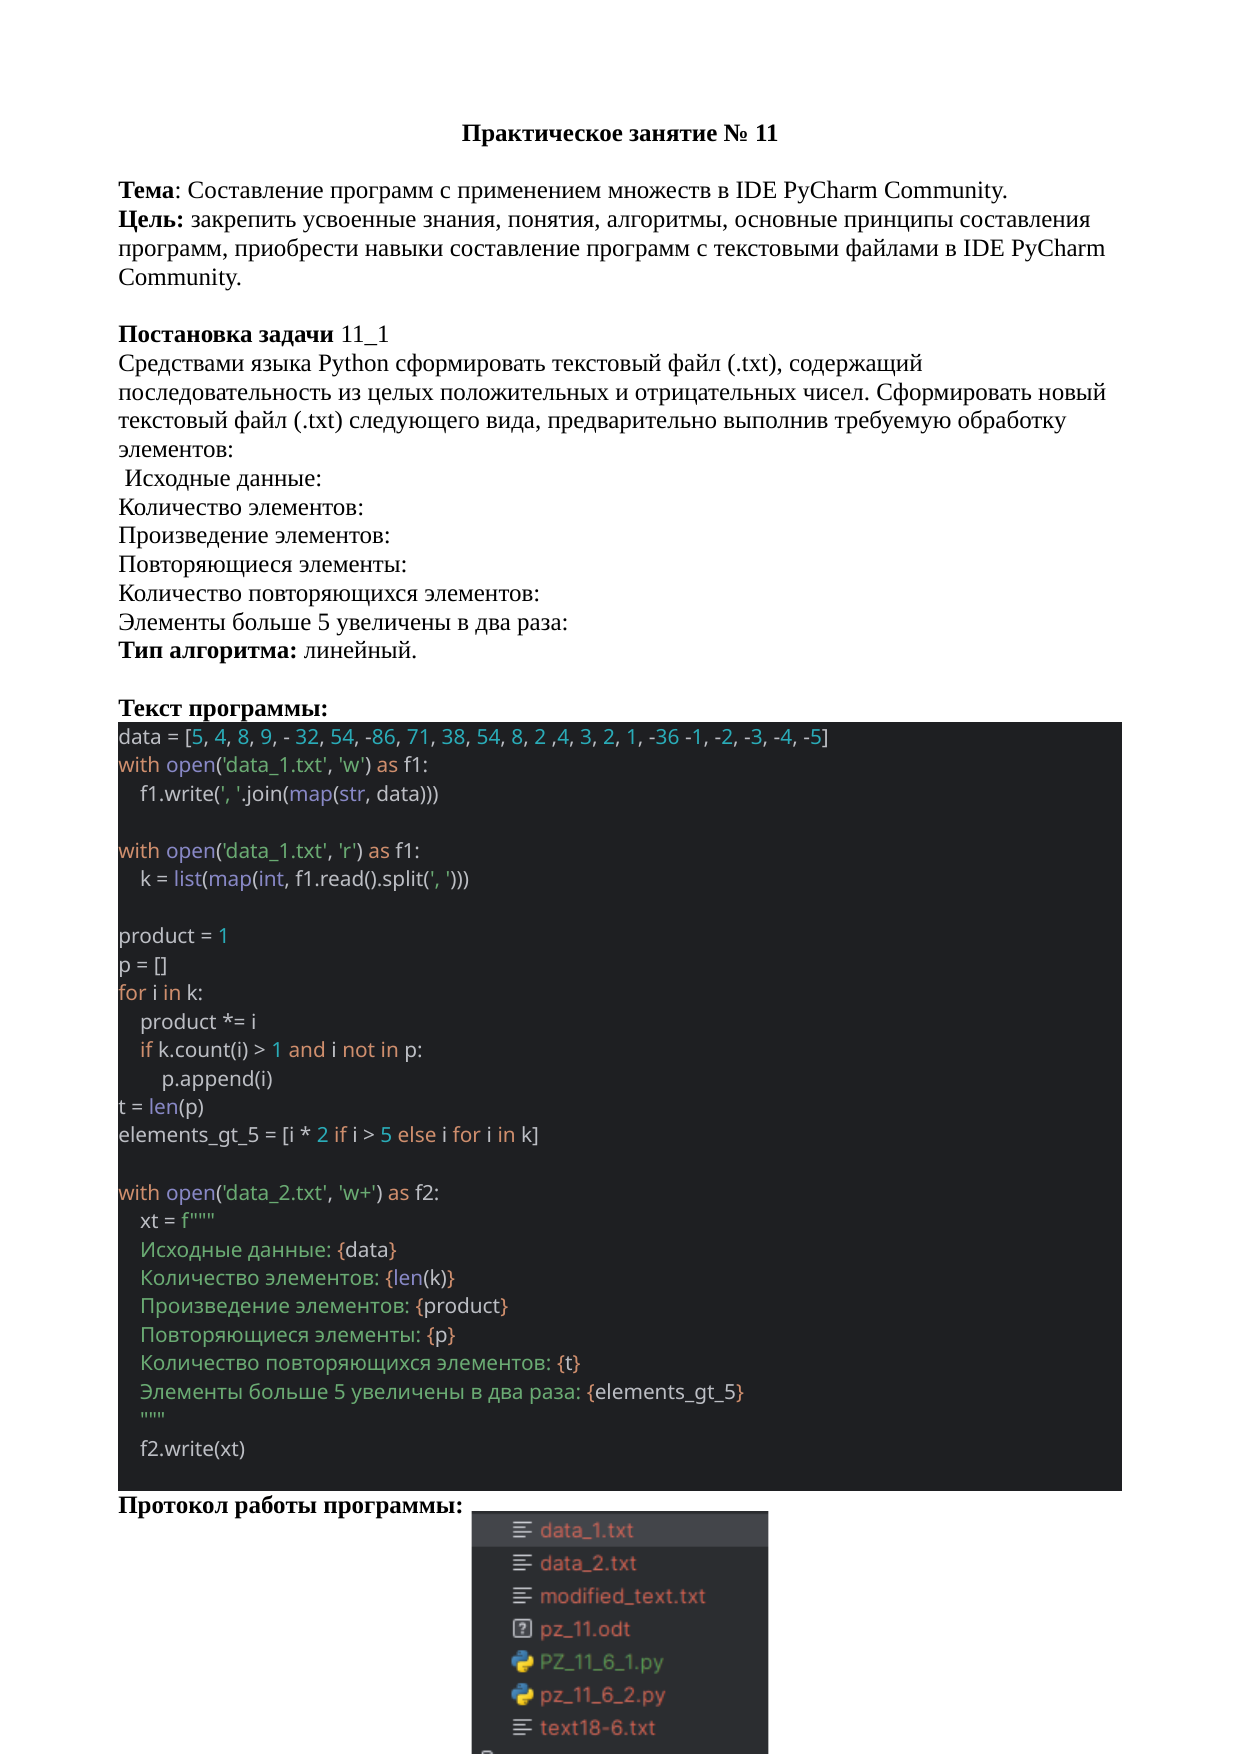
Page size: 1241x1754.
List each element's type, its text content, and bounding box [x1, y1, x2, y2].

text Практическое занятие № 11 [118, 118, 1122, 147]
text Произведение элементов: [118, 521, 1122, 549]
text Протокол работы программы: [118, 1491, 1122, 1519]
text Элементы больше 5 увеличены в два раза: [118, 607, 1122, 636]
text Количество повторяющихся элементов: [118, 578, 1122, 607]
text Количество элементов: [118, 492, 1122, 521]
text Средствами языка Python сформировать текстовый файл (.txt), содержащий последовательность из целых положительных и отрицательных чисел. Сформировать новый текстовый файл (.txt) следующего вида, предварительно выполнив требуемую обработку элементов: [118, 348, 1122, 463]
picture [471, 1511, 769, 1754]
text Цель: закрепить усвоенные знания, понятия, алгоритмы, основные принципы составления программ, приобрести навыки составление программ с текстовыми файлами в IDE PyCharm Community. [118, 204, 1122, 291]
text data = [5, 4, 8, 9, - 32, 54, -86, 71, 38, 54, 8, 2 ,4, 3, 2, 1, -36 -1, -2, -3, -4, -5] with open('data_1.txt', 'w') as f1: f1.write(', '.join(map(str, data))) with open('data_1.txt', 'r') as f1: k = list(map(int, f1.read().split(', '))) product = 1 p = [] for i in k: product *= i if k.count(i) > 1 and i not in p: p.append(i) t = len(p) elements_gt_5 = [i * 2 if i > 5 else i for i in k] with open('data_2.txt', 'w+') as f2: xt = f""" Исходные данные: {data} Количество элементов: {len(k)} Произведение элементов: {product} Повторяющиеся элементы: {p} Количество повторяющихся элементов: {t} Элементы больше 5 увеличены в два раза: {elements_gt_5} """ f2.write(xt) [118, 722, 1122, 1462]
text Тип алгоритма: линейный. [118, 636, 1122, 664]
text Постановка задачи 11_1 [118, 319, 1122, 348]
text Исходные данные: [118, 463, 1122, 492]
text Повторяющиеся элементы: [118, 549, 1122, 578]
text Текст программы: [118, 693, 1122, 722]
text Тема: Составление программ с применением множеств в IDE PyCharm Community. [118, 176, 1122, 204]
